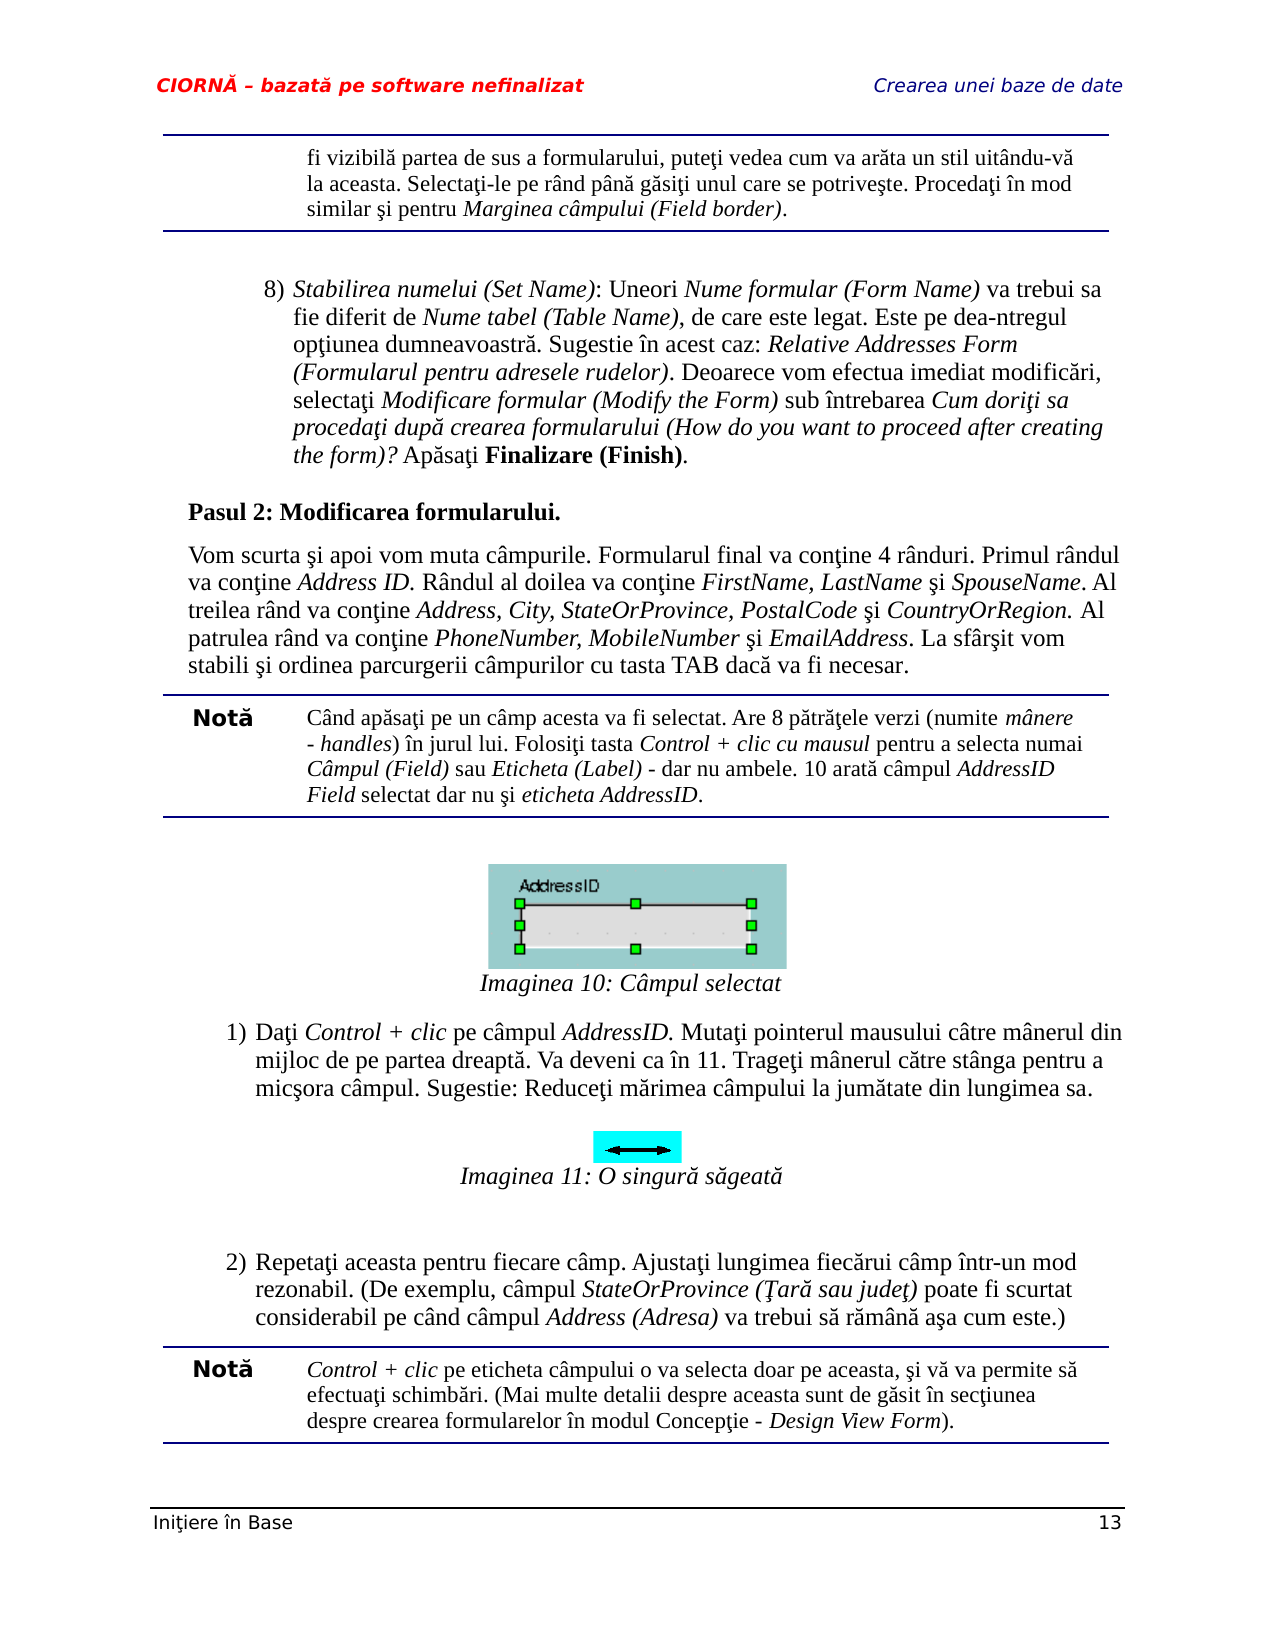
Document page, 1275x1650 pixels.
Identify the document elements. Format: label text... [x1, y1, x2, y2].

text Pasul 2: Modificarea formularului. [188, 498, 1125, 526]
list Stabilirea numelui (Set Name): Uneori Nume formular (Form Name) va trebui sa fie diferit de Nume tabel (Table Name), de care este legat. Este pe dea-ntregul opţiunea dumneavoastră. Sugestie în acest caz: Relative Addresses Form (Formularul pentru adresele rudelor). Deoarece vom efectua imediat modificări, selectaţi Modificare formular (Modify the Form) sub întrebarea Cum doriţi sa procedaţi după crearea formularului (How do you want to proceed after creating the form)? Apăsaţi Finalizare (Finish). [263, 275, 1125, 469]
text Imaginea 11: O singură săgeată [460, 1132, 815, 1190]
text Vom scurta şi apoi vom muta câmpurile. Formularul final va conţine 4 rânduri. Primul rândul va conţine Address ID. Rândul al doilea va conţine FirstName, LastName şi SpouseName. Al treilea rând va conţine Address, City, StateOrProvince, PostalCode şi CountryOrRegion. Al patrulea rând va conţine PhoneNumber, MobileNumber şi EmailAddress. La sfârşit vom stabili şi ordinea parcurgerii câmpurilor cu tasta TAB dacă va fi necesar. [188, 541, 1125, 679]
table_header fi vizibilă partea de sus a formularului, puteţi vedea cum va arăta un stil uitându-vă la aceasta. Selectaţi-le pe rând până găsiţi unul care se potriveşte. Procedaţi în mod similar şi pentru Marginea câmpului (Field border). [283, 136, 1109, 230]
table_header Când apăsaţi pe un câmp acesta va fi selectat. Are 8 pătrăţele verzi (numite mânere - handles) în jurul lui. Folosiţi tasta Control + clic cu mausul pentru a selecta numai Câmpul (Field) sau Eticheta (Label) - dar nu ambele. Imaginea 10 arată câmpul AddressID Field selectat dar nu şi eticheta AddressID. [283, 696, 1109, 816]
text Imaginea 10: Câmpul selectat [479, 864, 796, 996]
list Daţi Control + clic pe câmpul AddressID. Mutaţi pointerul mausului câtre mânerul din mijloc de pe partea dreaptă. Va deveni ca în Imaginea 11. Trageţi mânerul către stânga pentru a micşora câmpul. Sugestie: Reduceţi mărimea câmpului la jumătate din lungimea sa. [226, 1018, 1125, 1101]
picture [488, 864, 787, 969]
table_header Notă [163, 696, 283, 816]
table_header Notă [163, 1348, 283, 1442]
table_header [163, 136, 283, 230]
table_header Control + clic pe eticheta câmpului o va selecta doar pe aceasta, şi vă va permite să efectuaţi schimbări. (Mai multe detalii despre aceasta sunt de găsit în secţiunea despre crearea formularelor în modul Concepţie - Design View Form). [283, 1348, 1109, 1442]
list Repetaţi aceasta pentru fiecare câmp. Ajustaţi lungimea fiecărui câmp într-un mod rezonabil. (De exemplu, câmpul StateOrProvince (Ţară sau judeţ) poate fi scurtat considerabil pe când câmpul Address (Adresa) va trebui să rămână aşa cum este.) [226, 1248, 1125, 1331]
picture [593, 1131, 682, 1163]
